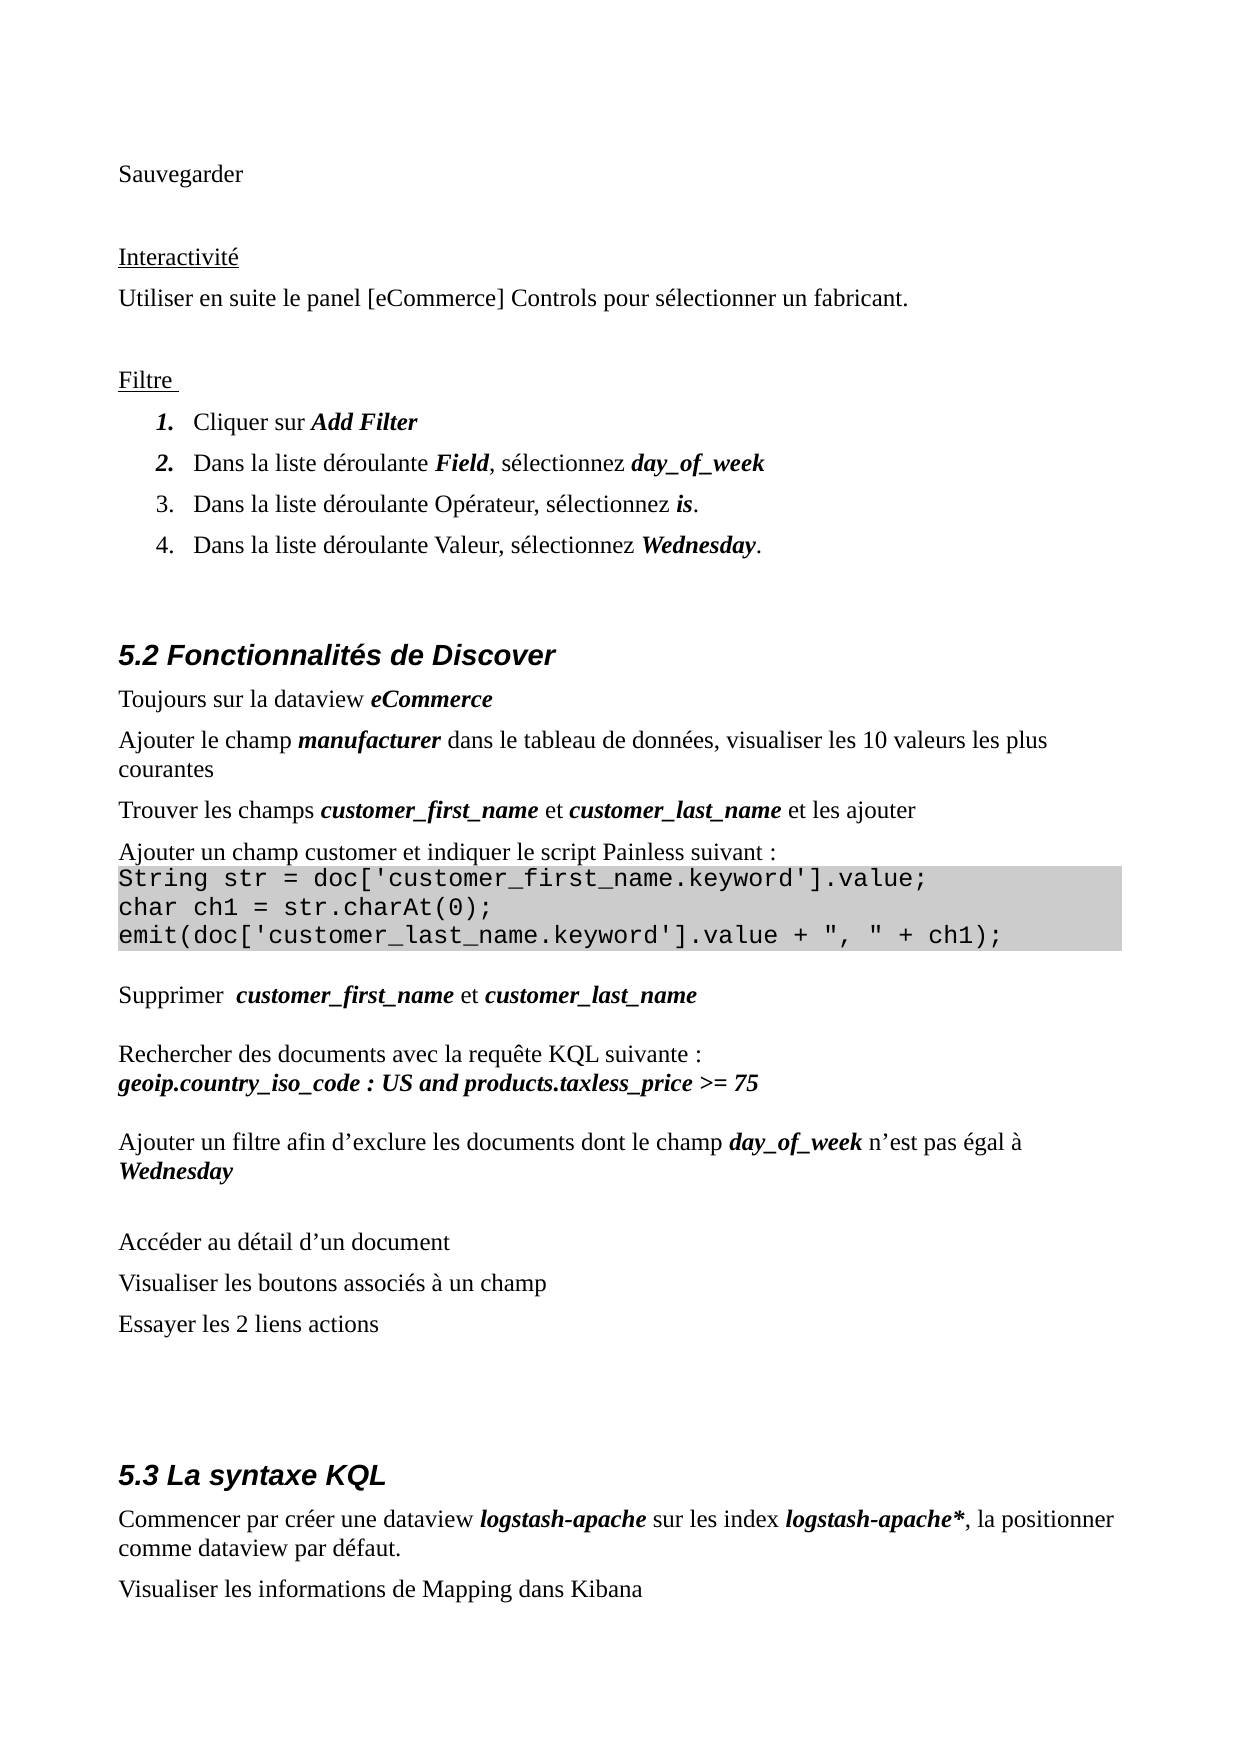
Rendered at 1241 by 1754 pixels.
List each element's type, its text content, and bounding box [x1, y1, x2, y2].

text Interactivité [118, 242, 1122, 271]
text char ch1 = str.charAt(0); [118, 894, 1122, 923]
text Ajouter le champ manufacturer dans le tableau de données, visualiser les 10 valeurs les plus courantes [118, 725, 1122, 783]
text Ajouter un champ customer et indiquer le script Painless suivant : [118, 837, 1122, 865]
subtitle 5.2 Fonctionnalités de Discover [118, 638, 1122, 672]
text Utiliser en suite le panel [eCommerce] Controls pour sélectionner un fabricant. [118, 283, 1122, 312]
text Toujours sur la dataview eCommerce [118, 684, 1122, 713]
subtitle 5.3 La syntaxe KQL [118, 1458, 1122, 1491]
text Visualiser les informations de Mapping dans Kibana [118, 1574, 1122, 1603]
text Visualiser les boutons associés à un champ [118, 1268, 1122, 1297]
text Ajouter un filtre afin d’exclure les documents dont le champ day_of_week n’est pas égal à Wednesday [118, 1127, 1122, 1185]
text Accéder au détail d’un document [118, 1227, 1122, 1255]
text Rechercher des documents avec la requête KQL suivante : [118, 1039, 1122, 1068]
text Trouver les champs customer_first_name et customer_last_name et les ajouter [118, 795, 1122, 824]
text emit(doc['customer_last_name.keyword'].value + ", " + ch1); [118, 923, 1122, 951]
text Filtre [118, 366, 1122, 394]
list Cliquer sur Add Filter [156, 407, 1122, 436]
list Dans la liste déroulante Opérateur, sélectionnez is. [156, 489, 1122, 518]
text Essayer les 2 liens actions [118, 1309, 1122, 1338]
text Commencer par créer une dataview logstash-apache sur les index logstash-apache*, la positionner comme dataview par défaut. [118, 1504, 1122, 1561]
text Supprimer customer_first_name et customer_last_name [118, 980, 1122, 1009]
list Dans la liste déroulante Valeur, sélectionnez Wednesday. [156, 531, 1122, 559]
text Sauvegarder [118, 159, 1122, 188]
list Dans la liste déroulante Field, sélectionnez day_of_week [156, 448, 1122, 477]
text geoip.country_iso_code : US and products.taxless_price >= 75 [118, 1068, 1122, 1097]
text String str = doc['customer_first_name.keyword'].value; [118, 866, 1122, 894]
